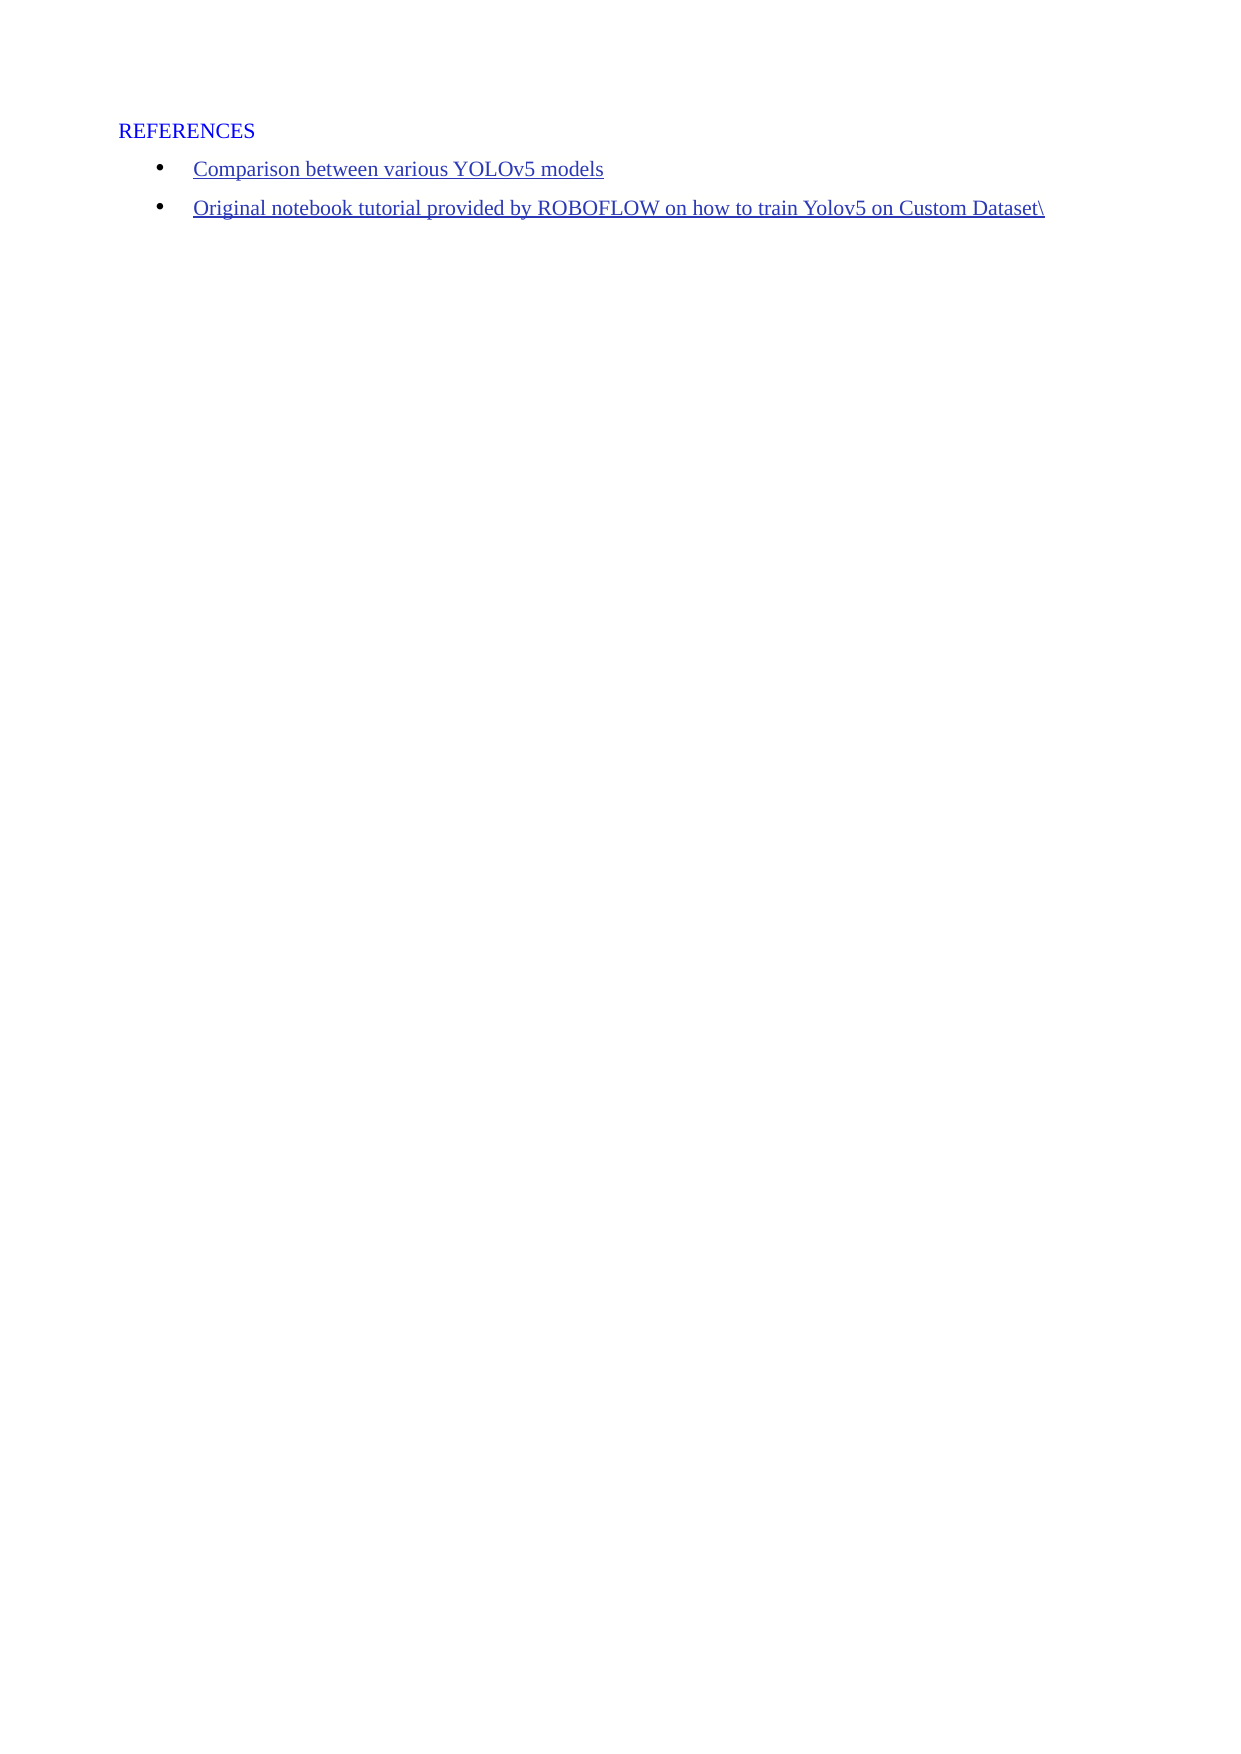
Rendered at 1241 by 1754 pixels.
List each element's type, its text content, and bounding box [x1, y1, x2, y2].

text REFERENCES [118, 118, 1122, 143]
list Comparison between various YOLOv5 models [156, 156, 1122, 182]
list Original notebook tutorial provided by ROBOFLOW on how to train Yolov5 on Custom Dataset\ [156, 195, 1122, 221]
